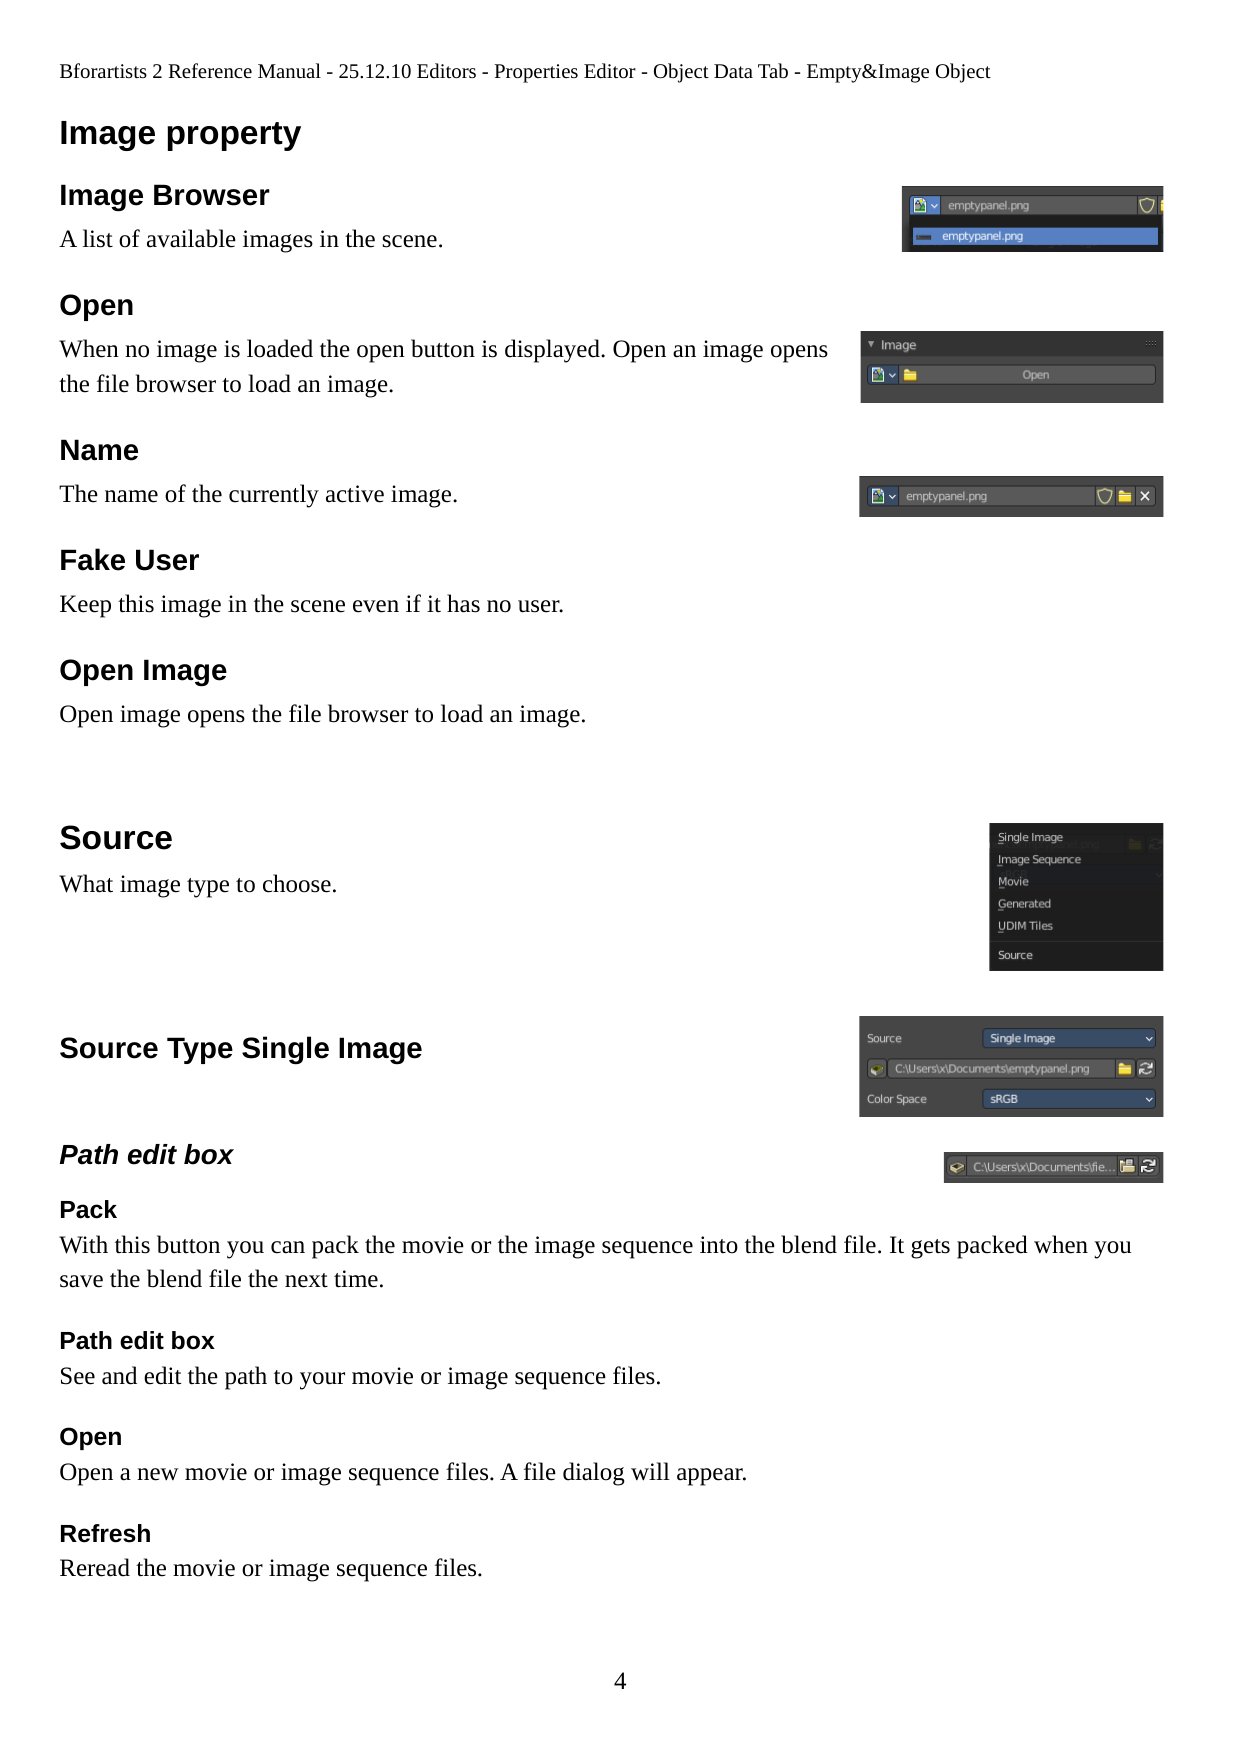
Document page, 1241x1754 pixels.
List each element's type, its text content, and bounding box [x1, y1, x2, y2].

text Open image opens the file browser to load an image. [59, 699, 1181, 727]
subtitle Source [59, 818, 1181, 856]
subtitle [1164, 1031, 1181, 1064]
subtitle Open [59, 288, 1181, 322]
text Reread the movie or image sequence files. [59, 1553, 1181, 1582]
text With this button you can pack the movie or the image sequence into the blend file. It gets packed when you save the blend file the next time. [59, 1230, 1181, 1293]
picture [860, 331, 1164, 403]
subtitle Open [59, 1422, 1181, 1451]
subtitle Fake User [59, 542, 1181, 576]
subtitle Open Image [59, 652, 1181, 686]
subtitle Image property [59, 113, 1181, 151]
text When no image is loaded the open button is displayed. Open an image opens the file browser to load an image. [59, 334, 860, 398]
text The name of the currently active image. [59, 479, 859, 508]
text Keep this image in the scene even if it has no user. [59, 589, 1181, 617]
picture [943, 1152, 1164, 1183]
text Open a new movie or image sequence files. A file dialog will appear. [59, 1457, 1181, 1486]
text A list of available images in the scene. [59, 224, 1181, 253]
text What image type to choose. [59, 869, 989, 897]
subtitle Image Browser [59, 178, 1181, 212]
subtitle Pack [59, 1195, 1181, 1224]
subtitle Refresh [59, 1519, 1181, 1547]
subtitle Name [59, 433, 1181, 466]
picture [989, 823, 1164, 971]
picture [859, 1016, 1164, 1117]
subtitle Path edit box [59, 1326, 1181, 1354]
picture [859, 476, 1164, 517]
picture [901, 186, 1164, 252]
subtitle Source Type Single Image [59, 1031, 859, 1064]
text See and edit the path to your movie or image sequence files. [59, 1361, 1181, 1389]
subtitle Path edit box [59, 1138, 1181, 1170]
